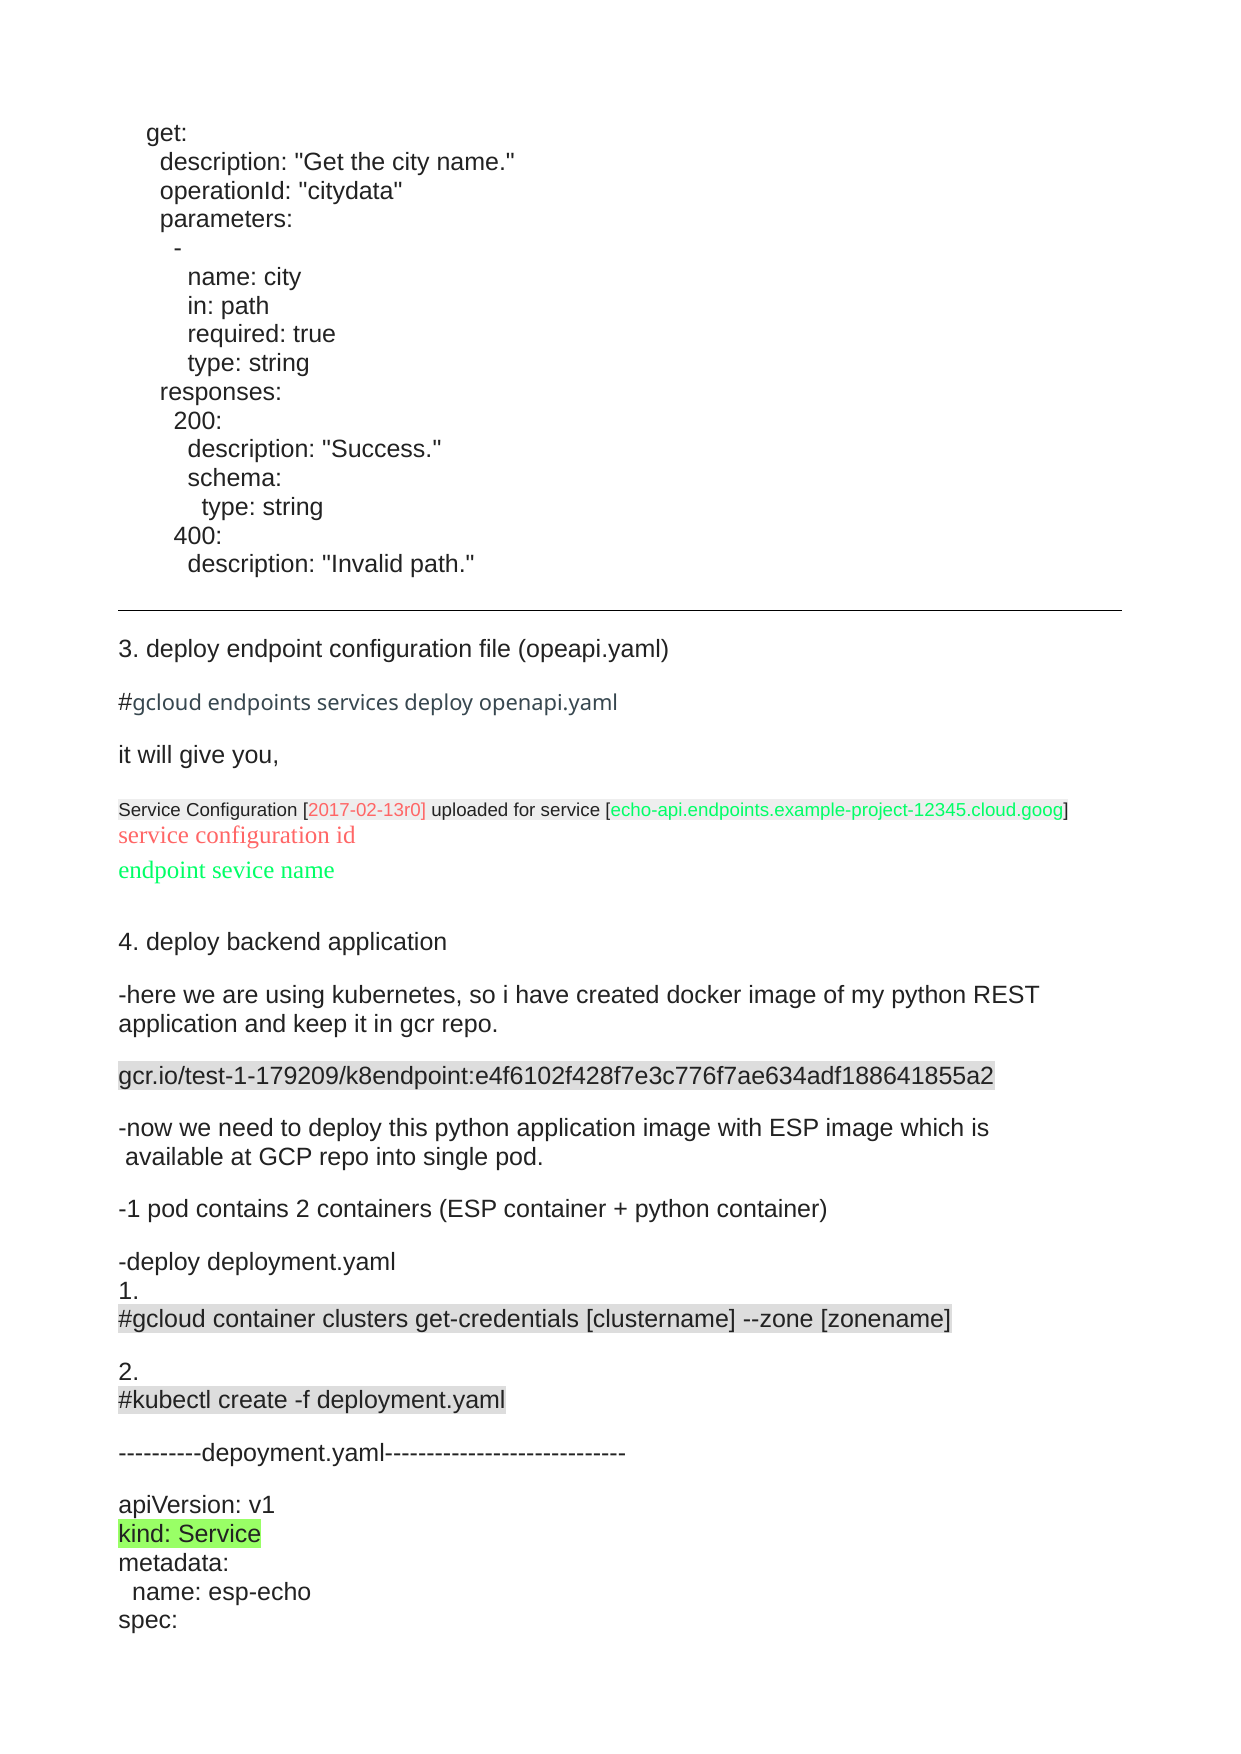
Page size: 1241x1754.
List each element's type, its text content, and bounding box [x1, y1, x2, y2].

text type: string [118, 492, 1122, 521]
text description: "Invalid path." [118, 549, 1122, 578]
text -here we are using kubernetes, so i have created docker image of my python REST application and keep it in gcr repo. [118, 980, 1122, 1037]
text #kubectl create -f deployment.yaml [118, 1386, 1122, 1414]
text apiVersion: v1 [118, 1490, 1122, 1519]
text responses: [118, 377, 1122, 406]
text ----------depoyment.yaml----------------------------- [118, 1438, 1122, 1467]
text operationId: "citydata" [118, 176, 1122, 204]
text #gcloud container clusters get-credentials [clustername] --zone [zonename] [118, 1304, 1122, 1333]
text - [118, 233, 1122, 262]
text #gcloud endpoints services deploy openapi.yaml [118, 687, 1122, 716]
text service configuration id endpoint sevice name [118, 820, 1122, 883]
text required: true [118, 319, 1122, 348]
text parameters: [118, 204, 1122, 233]
text -deploy deployment.yaml [118, 1247, 1122, 1276]
text Service Configuration [2017-02-13r0] uploaded for service [echo-api.endpoints.example-project-12345.cloud.goog] [118, 799, 1122, 820]
text kind: Service [118, 1519, 1122, 1548]
text 3. deploy endpoint configuration file (opeapi.yaml) [118, 634, 1122, 663]
text gcr.io/test-1-179209/k8endpoint:e4f6102f428f7e3c776f7ae634adf188641855a2 [118, 1061, 1122, 1090]
text 2. [118, 1357, 1122, 1386]
text name: esp-echo [118, 1577, 1122, 1605]
text it will give you, [118, 740, 1122, 769]
text type: string [118, 348, 1122, 377]
text -1 pod contains 2 containers (ESP container + python container) [118, 1194, 1122, 1223]
text 400: [118, 521, 1122, 549]
text get: [118, 118, 1122, 147]
text 4. deploy backend application [118, 927, 1122, 956]
text description: "Success." [118, 434, 1122, 463]
text -now we need to deploy this python application image with ESP image which is [118, 1113, 1122, 1142]
text 200: [118, 406, 1122, 434]
text description: "Get the city name." [118, 147, 1122, 176]
text 1. [118, 1276, 1122, 1304]
text available at GCP repo into single pod. [118, 1142, 1122, 1171]
text in: path [118, 291, 1122, 319]
text metadata: [118, 1548, 1122, 1577]
text spec: [118, 1605, 1122, 1634]
text schema: [118, 463, 1122, 492]
text name: city [118, 262, 1122, 291]
